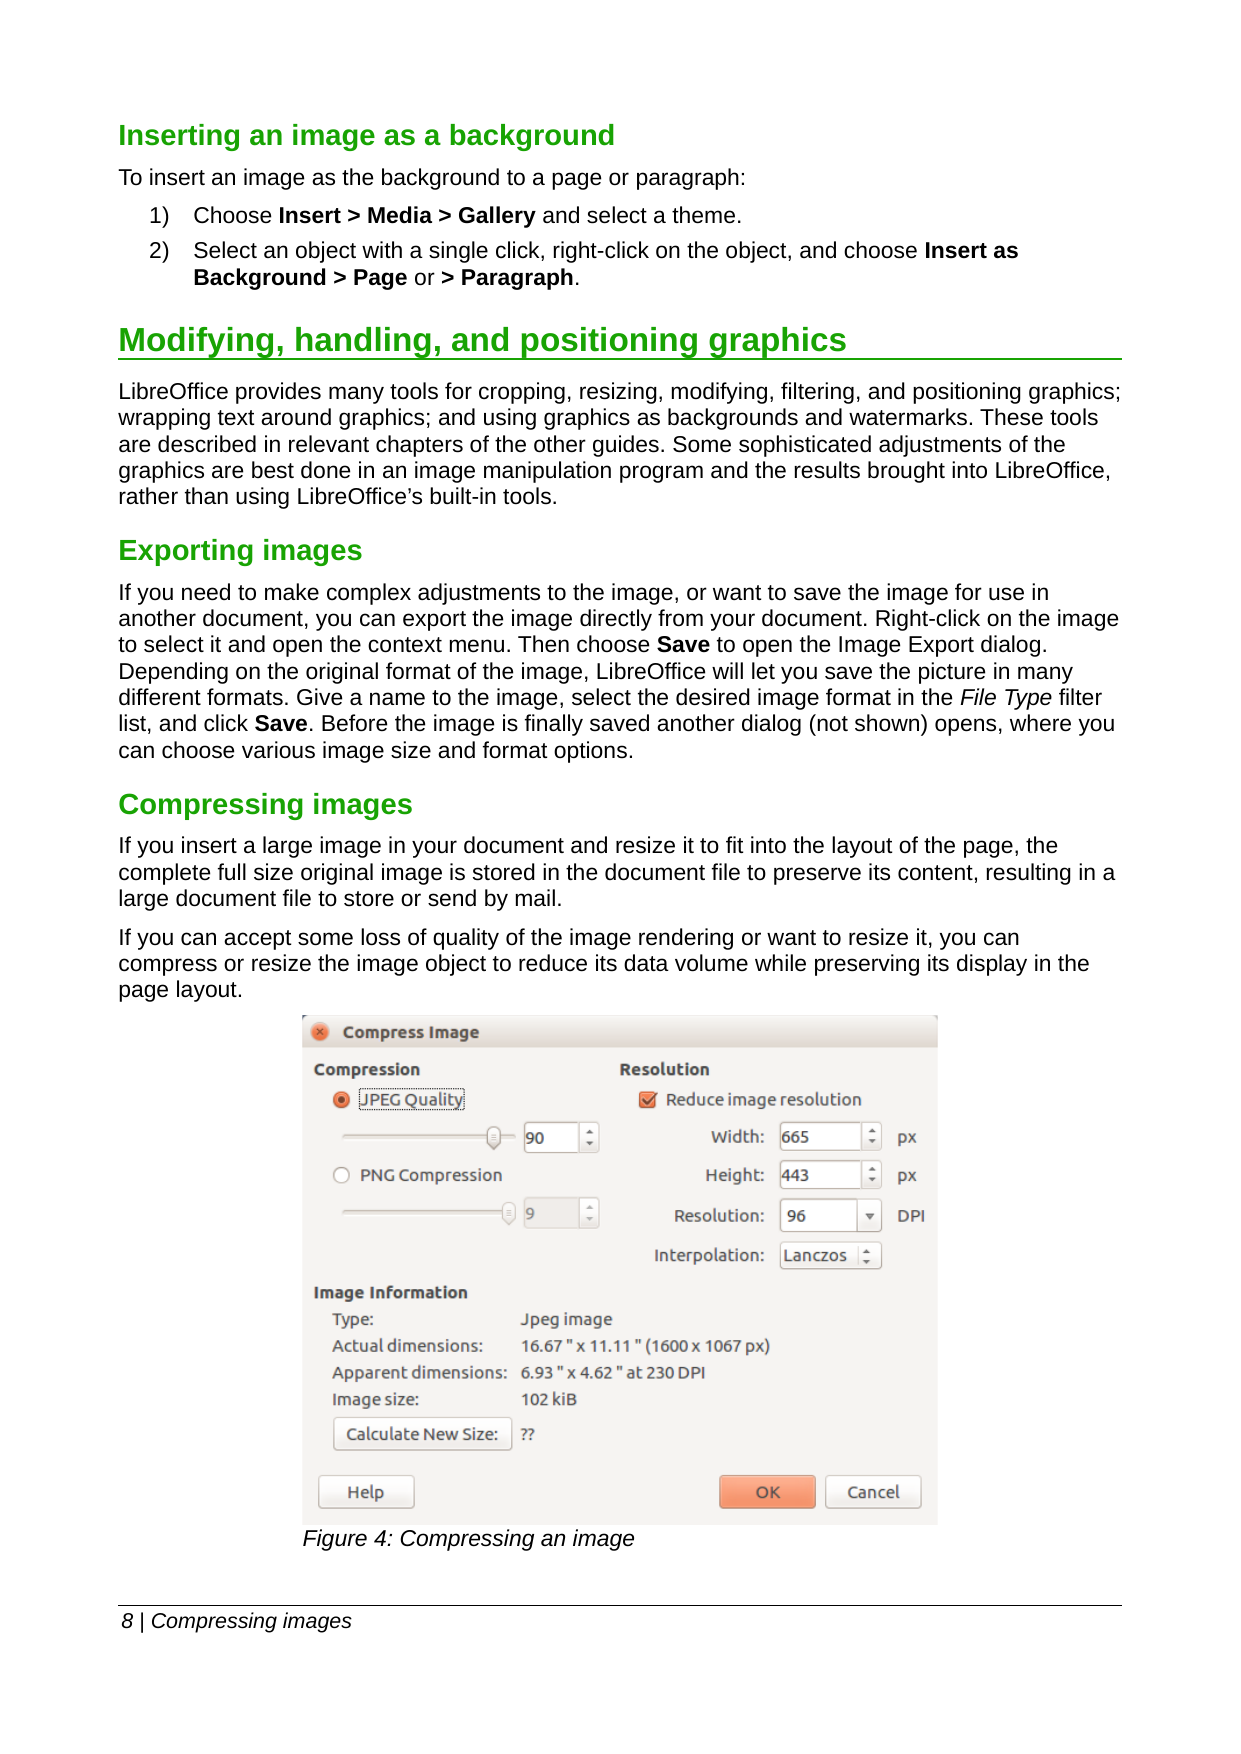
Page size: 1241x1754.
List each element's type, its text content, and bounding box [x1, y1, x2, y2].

text If you can accept some loss of quality of the image rendering or want to resize it, you can compress or resize the image object to reduce its data volume while preserving its display in the page layout. [118, 924, 1122, 1003]
subtitle Compressing images [118, 787, 1122, 820]
text LibreOffice provides many tools for cropping, resizing, modifying, filtering, and positioning graphics; wrapping text around graphics; and using graphics as backgrounds and watermarks. These tools are described in relevant chapters of the other guides. Some sophisticated adjustments of the graphics are best done in an image manipulation program and the results brought into LibreOffice, rather than using LibreOffice’s built-in tools. [118, 378, 1122, 510]
picture [302, 1015, 938, 1525]
list Choose Insert > Media > Gallery and select a theme. [169, 202, 1122, 229]
subtitle Exporting images [118, 533, 1122, 567]
subtitle Inserting an image as a background [118, 118, 1122, 152]
text If you need to make complex adjustments to the image, or want to save the image for use in another document, you can export the image directly from your document. Right-click on the image to select it and open the context menu. Then choose Save to open the Image Export dialog. Depending on the original format of the image, LibreOffice will let you save the picture in many different formats. Give a name to the image, select the desired image format in the File Type filter list, and click Save. Before the image is finally saved another dialog (not shown) opens, where you can choose various image size and format options. [118, 579, 1122, 763]
text Figure 4: Compressing an image [302, 1525, 938, 1551]
text If you insert a large image in your document and resize it to fit into the layout of the page, the complete full size original image is stored in the document file to preserve its content, resulting in a large document file to store or send by mail. [118, 832, 1122, 911]
list Select an object with a single click, right-click on the object, and choose Insert as Background > Page or > Paragraph. [169, 237, 1122, 290]
list To insert an image as the background to a page or paragraph: [118, 163, 1122, 190]
subtitle Modifying, handling, and positioning graphics [118, 320, 1122, 358]
